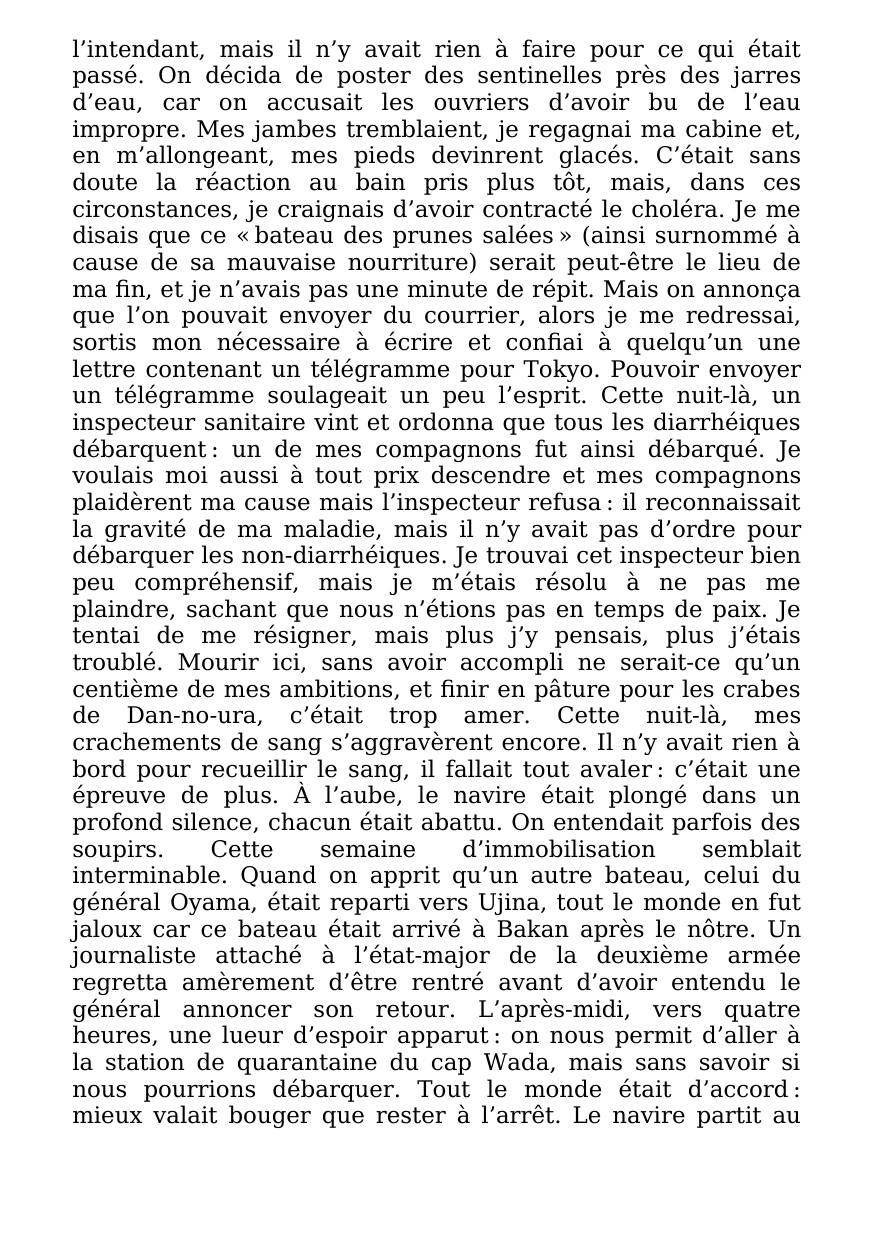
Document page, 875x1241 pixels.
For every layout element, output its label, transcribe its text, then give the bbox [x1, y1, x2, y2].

text l’intendant, mais il n’y avait rien à faire pour ce qui était passé. On décida de poster des sentinelles près des jarres d’eau, car on accusait les ouvriers d’avoir bu de l’eau impropre. Mes jambes tremblaient, je regagnai ma cabine et, en m’allongeant, mes pieds devinrent glacés. C’était sans doute la réaction au bain pris plus tôt, mais, dans ces circonstances, je craignais d’avoir contracté le choléra. Je me disais que ce « bateau des prunes salées » (ainsi surnommé à cause de sa mauvaise nourriture) serait peut-être le lieu de ma fin, et je n’avais pas une minute de répit. Mais on annonça que l’on pouvait envoyer du courrier, alors je me redressai, sortis mon nécessaire à écrire et confiai à quelqu’un une lettre contenant un télégramme pour Tokyo. Pouvoir envoyer un télégramme soulageait un peu l’esprit. Cette nuit-là, un inspecteur sanitaire vint et ordonna que tous les diarrhéiques débarquent : un de mes compagnons fut ainsi débarqué. Je voulais moi aussi à tout prix descendre et mes compagnons plaidèrent ma cause mais l’inspecteur refusa : il reconnaissait la gravité de ma maladie, mais il n’y avait pas d’ordre pour débarquer les non-diarrhéiques. Je trouvai cet inspecteur bien peu compréhensif, mais je m’étais résolu à ne pas me plaindre, sachant que nous n’étions pas en temps de paix. Je tentai de me résigner, mais plus j’y pensais, plus j’étais troublé. Mourir ici, sans avoir accompli ne serait-ce qu’un centième de mes ambitions, et finir en pâture pour les crabes de Dan-no-ura, c’était trop amer. Cette nuit-là, mes crachements de sang s’aggravèrent encore. Il n’y avait rien à bord pour recueillir le sang, il fallait tout avaler : c’était une épreuve de plus. À l’aube, le navire était plongé dans un profond silence, chacun était abattu. On entendait parfois des soupirs. Cette semaine d’immobilisation semblait interminable. Quand on apprit qu’un autre bateau, celui du général Oyama, était reparti vers Ujina, tout le monde en fut jaloux car ce bateau était arrivé à Bakan après le nôtre. Un journaliste attaché à l’état-major de la deuxième armée regretta amèrement d’être rentré avant d’avoir entendu le général annoncer son retour. L’après-midi, vers quatre heures, une lueur d’espoir apparut : on nous permit d’aller à la station de quarantaine du cap Wada, mais sans savoir si nous pourrions débarquer. Tout le monde était d’accord : mieux valait bouger que rester à l’arrêt. Le navire partit au [72, 36, 802, 1129]
